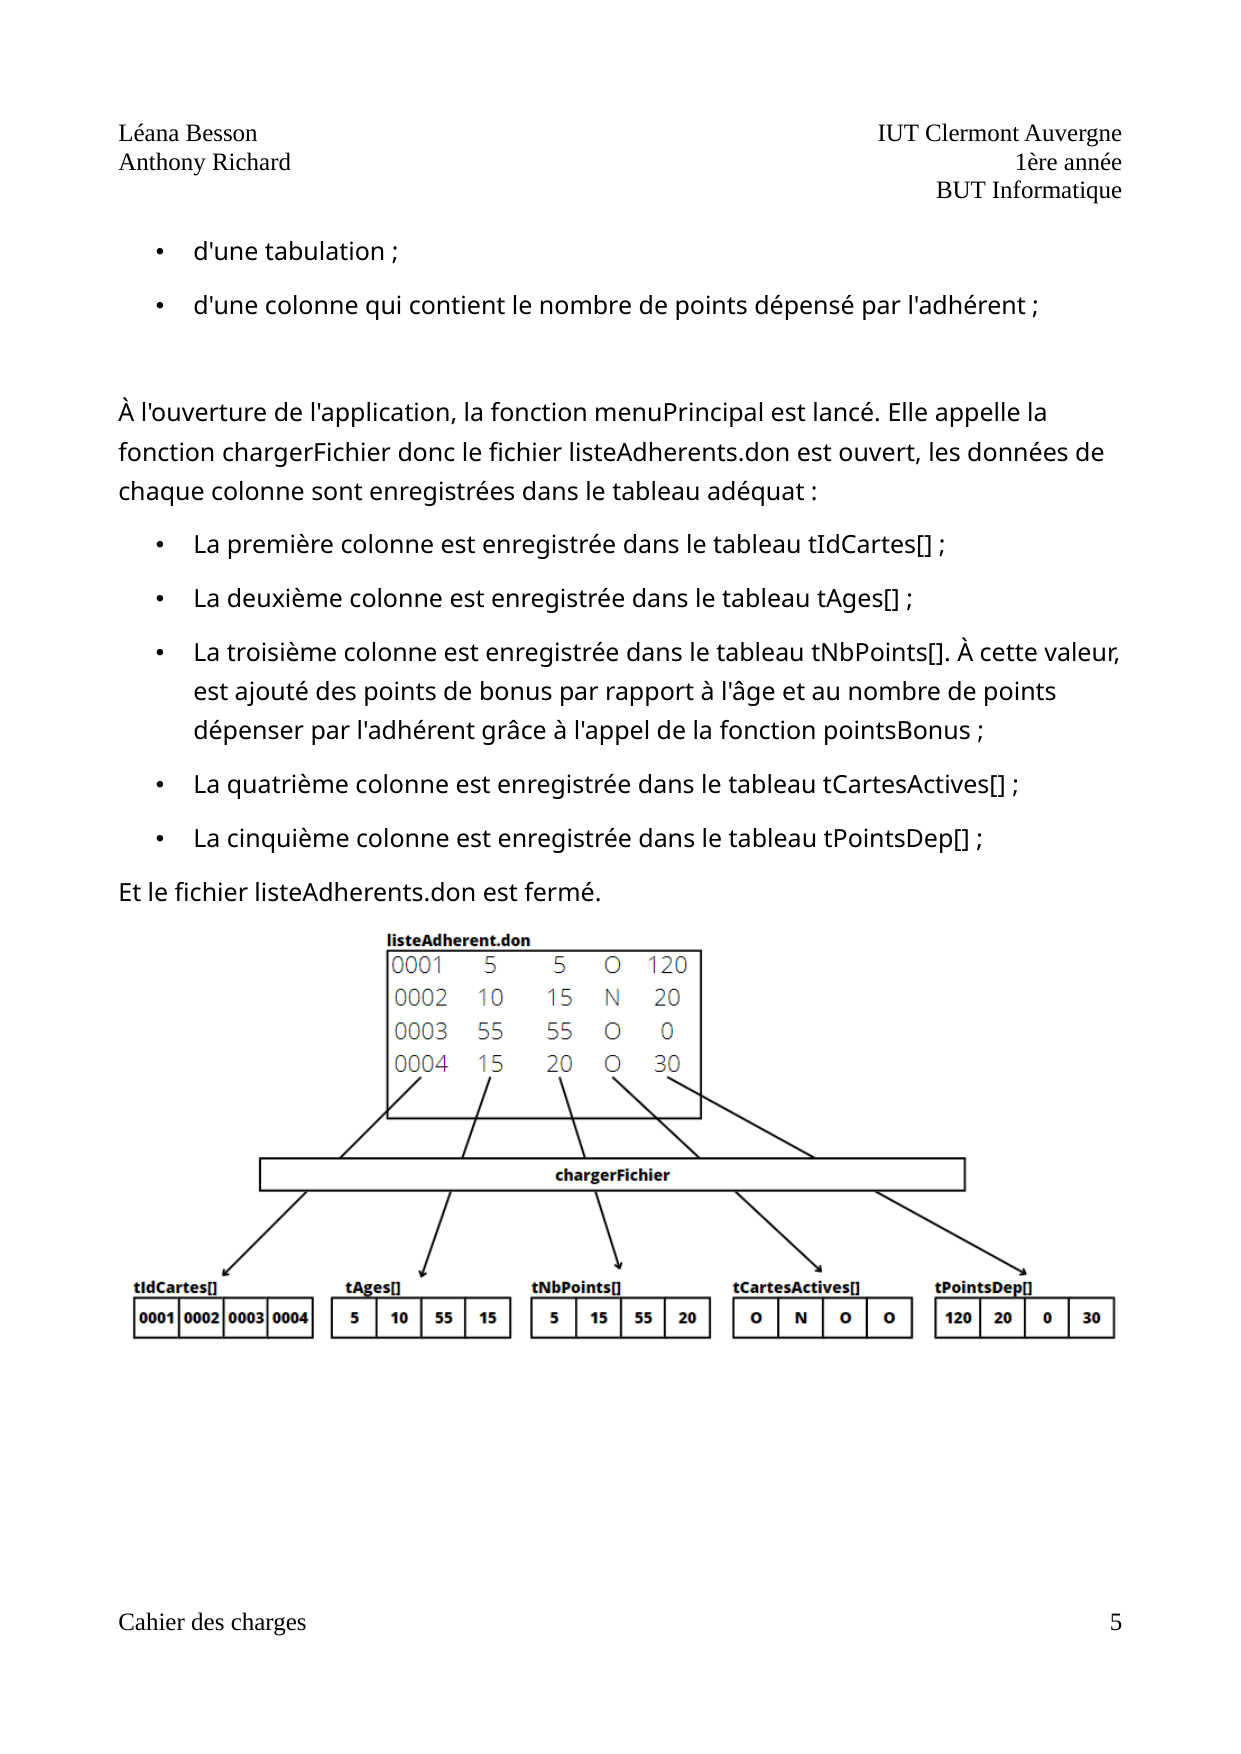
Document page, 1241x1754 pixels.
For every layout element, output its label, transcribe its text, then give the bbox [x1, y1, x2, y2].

list La troisième colonne est enregistrée dans le tableau tNbPoints[]. À cette valeur, est ajouté des points de bonus par rapport à l'âge et au nombre de points dépenser par l'adhérent grâce à l'appel de la fonction pointsBonus ; [156, 635, 1122, 747]
picture [121, 924, 1119, 1356]
list d'une tabulation ; [156, 234, 1122, 268]
list La deuxième colonne est enregistrée dans le tableau tAges[] ; [156, 581, 1122, 615]
list La quatrième colonne est enregistrée dans le tableau tCartesActives[] ; [156, 767, 1122, 801]
list La première colonne est enregistrée dans le tableau tIdCartes[] ; [156, 527, 1122, 561]
list La cinquième colonne est enregistrée dans le tableau tPointsDep[] ; [156, 821, 1122, 854]
list d'une colonne qui contient le nombre de points dépensé par l'adhérent ; [156, 288, 1122, 322]
text À l'ouverture de l'application, la fonction menuPrincipal est lancé. Elle appelle la fonction chargerFichier donc le fichier listeAdherents.don est ouvert, les données de chaque colonne sont enregistrées dans le tableau adéquat : [118, 395, 1122, 507]
text Et le fichier listeAdherents.don est fermé. [118, 874, 1122, 908]
